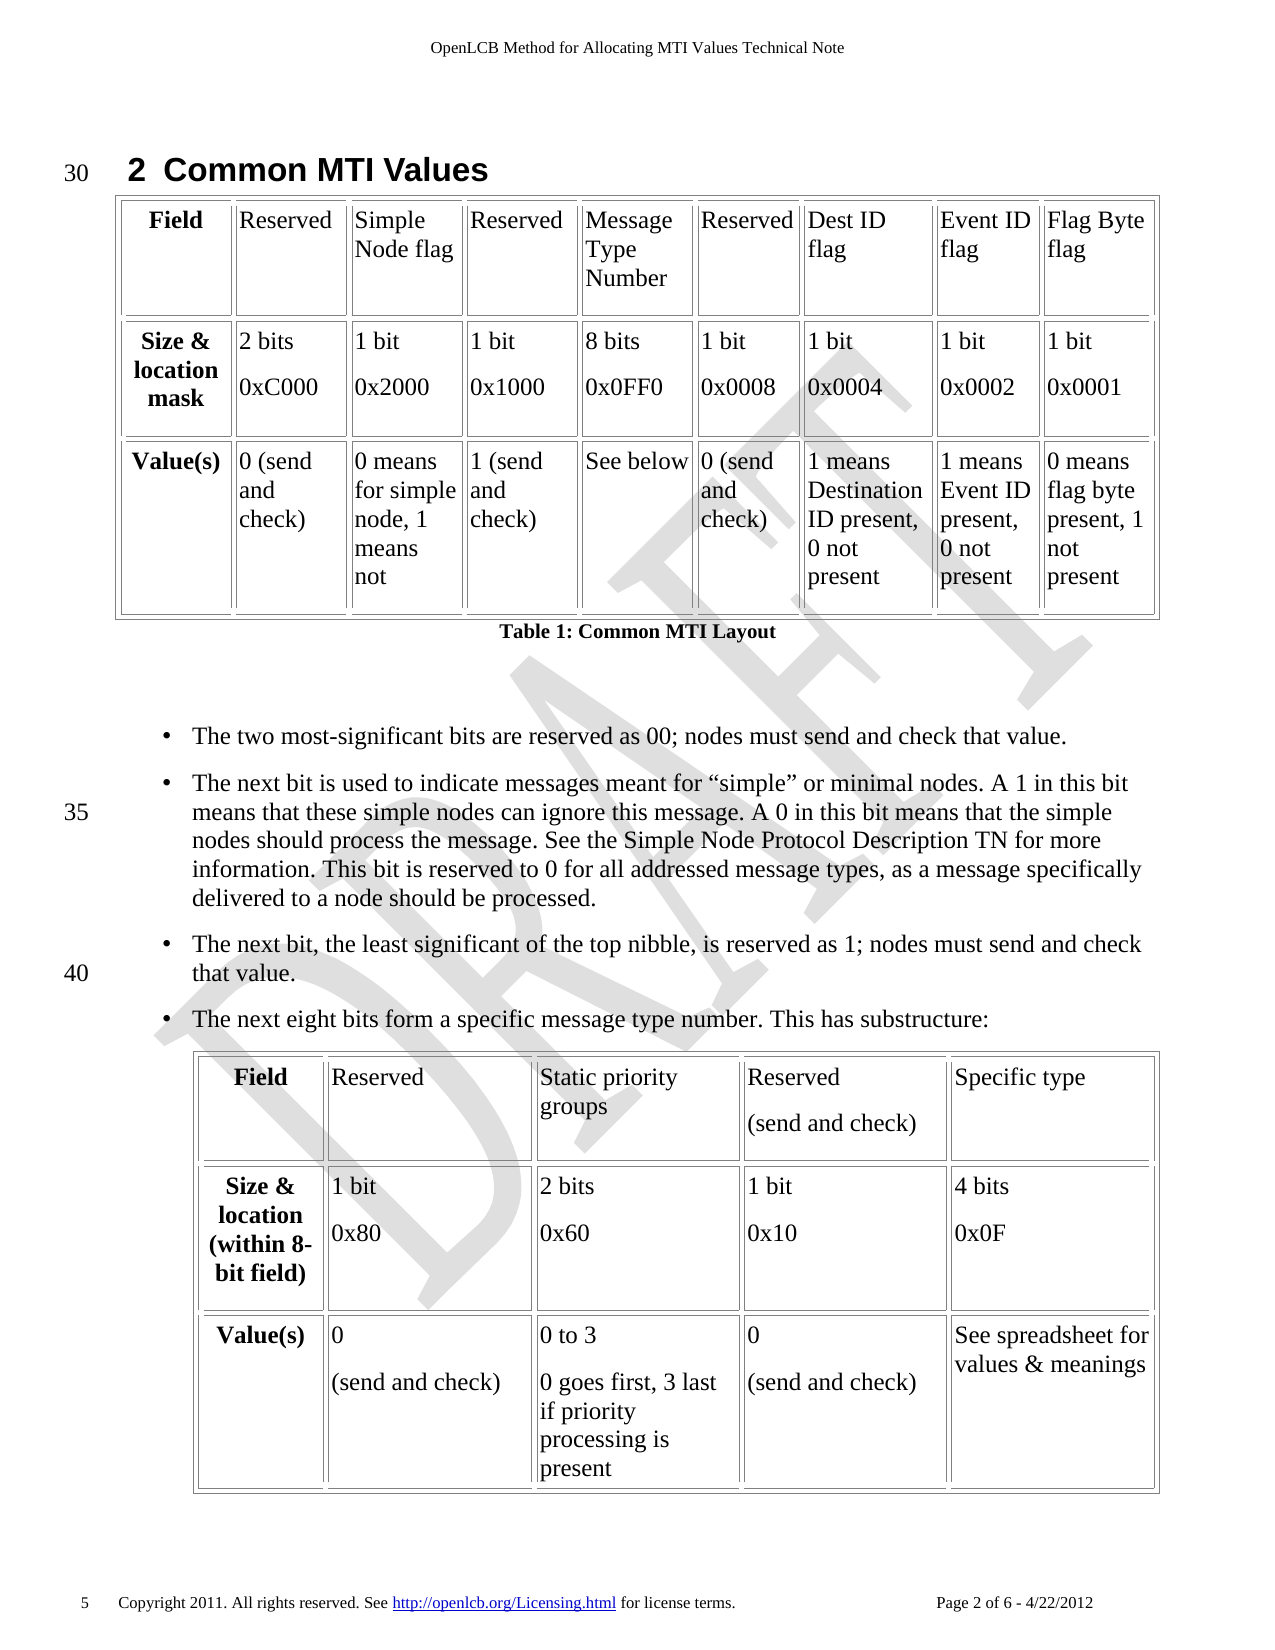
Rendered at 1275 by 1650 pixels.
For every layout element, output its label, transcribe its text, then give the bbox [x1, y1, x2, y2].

table_header Dest ID flag [802, 196, 934, 315]
table_cell 0 (send and check) [695, 436, 751, 493]
table_cell 1 bit 0x0001 [1041, 315, 1157, 436]
table_cell 1 means Event ID present, 0 not present [934, 436, 1041, 613]
list The next eight bits form a specific message type number. This has substructure: [510, 1004, 647, 1033]
table_header Field [199, 1057, 313, 1160]
table_header Field [196, 1052, 209, 1160]
table_cell 1 means Destination ID present, 0 not present [805, 444, 934, 613]
list The next eight bits form a specific message type number. This has substructure: [707, 1004, 1157, 1033]
list The next bit, the least significant of the top nibble, is reserved as 1; nodes must send and check that value. [543, 929, 721, 987]
list The next bit, the least significant of the top nibble, is reserved as 1; nodes must send and check that value. [435, 929, 515, 977]
table_header Event ID flag [934, 196, 1041, 315]
table_header Simple Node flag [349, 196, 464, 315]
table_cell 1 bit 0x0002 [934, 315, 1041, 436]
list The next eight bits form a specific message type number. This has substructure: [211, 1004, 385, 1033]
table_cell 2 bits 0xC000 [234, 315, 349, 436]
table_cell 0 (send and check) [234, 436, 349, 613]
table_cell 0 (send and check) [325, 1310, 534, 1487]
table_header Reserved (send and check) [741, 1052, 949, 1160]
table_cell 0 (send and check) [785, 437, 802, 597]
list The next bit is used to indicate messages meant for “simple” or minimal nodes. A 1 in this bit means that these simple nodes can ignore this message. A 0 in this bit means that the simple nodes should process the message. See the Simple Node Protocol Description TN for more information. This bit is reserved to 0 for all addressed message types, as a message specifically delivered to a node should be processed. [592, 768, 700, 847]
table_cell 1 bit 0x2000 [349, 315, 464, 436]
table_cell 0 (send and check) [699, 442, 800, 613]
table_cell 1 bit 0x0008 [695, 315, 802, 436]
list The next bit is used to indicate messages meant for “simple” or minimal nodes. A 1 in this bit means that these simple nodes can ignore this message. A 0 in this bit means that the simple nodes should process the message. See the Simple Node Protocol Description TN for more information. This bit is reserved to 0 for all addressed message types, as a message specifically delivered to a node should be processed. [162, 768, 672, 912]
table_header Reserved [464, 196, 580, 315]
text Table 1: Common MTI Layout [825, 620, 1004, 643]
list The next bit is used to indicate messages meant for “simple” or minimal nodes. A 1 in this bit means that these simple nodes can ignore this message. A 0 in this bit means that the simple nodes should process the message. See the Simple Node Protocol Description TN for more information. This bit is reserved to 0 for all addressed message types, as a message specifically delivered to a node should be processed. [670, 825, 816, 912]
list The next bit, the least significant of the top nibble, is reserved as 1; nodes must send and check that value. [162, 929, 450, 987]
list The next bit is used to indicate messages meant for “simple” or minimal nodes. A 1 in this bit means that these simple nodes can ignore this message. A 0 in this bit means that the simple nodes should process the message. See the Simple Node Protocol Description TN for more information. This bit is reserved to 0 for all addressed message types, as a message specifically delivered to a node should be processed. [366, 828, 511, 912]
table_header Reserved [234, 196, 349, 315]
table_header Reserved [695, 196, 802, 315]
table_cell 1 bit 0x80 [357, 1161, 490, 1166]
table_cell 1 bit 0x80 [519, 1160, 534, 1309]
table_cell 0 means flag byte present, 1 not present [1041, 436, 1157, 613]
table_cell 0 (send and check) [741, 1310, 949, 1487]
table_header Flag Byte flag [1041, 196, 1157, 315]
table_cell 1 bit 0x80 [431, 1167, 531, 1309]
table_cell 1 bit 0x0004 [802, 315, 934, 436]
table_cell 1 means Destination ID present, 0 not present [846, 442, 932, 528]
list The next eight bits form a specific message type number. This has substructure: [402, 1004, 496, 1033]
table_cell 1 bit 0x1000 [464, 315, 580, 436]
table_cell See below [580, 436, 695, 613]
table_cell 1 bit 0x10 [741, 1160, 949, 1309]
table_header Field [118, 196, 233, 315]
table_header Specific type [949, 1052, 1157, 1160]
list The next bit is used to indicate messages meant for “simple” or minimal nodes. A 1 in this bit means that these simple nodes can ignore this message. A 0 in this bit means that the simple nodes should process the message. See the Simple Node Protocol Description TN for more information. This bit is reserved to 0 for all addressed message types, as a message specifically delivered to a node should be processed. [698, 768, 1157, 912]
table_cell Value(s) [196, 1310, 325, 1487]
subtitle Common MTI Values [118, 150, 1157, 188]
list The next bit, the least significant of the top nibble, is reserved as 1; nodes must send and check that value. [705, 929, 1157, 987]
table_cell 8 bits 0x0FF0 [580, 315, 695, 436]
table_cell 1 bit 0x80 [363, 1167, 494, 1251]
table_header Static priority groups [538, 1052, 741, 1160]
list The two most-significant bits are reserved as 00; nodes must send and check that value. [628, 721, 810, 750]
text Table 1: Common MTI Layout [1024, 620, 1157, 643]
table_cell 2 bits 0x60 [534, 1160, 741, 1309]
table_cell 0 means for simple node, 1 means not [349, 436, 464, 613]
table_cell Value(s) [118, 436, 233, 613]
table_header Message Type Number [580, 196, 695, 315]
table_header [451, 1052, 519, 1056]
table_cell 0 to 3 0 goes first, 3 last if priority processing is present [534, 1310, 741, 1487]
table_cell See spreadsheet for values & meanings [949, 1310, 1157, 1487]
table_cell Size & location mask [118, 315, 233, 436]
list The two most-significant bits are reserved as 00; nodes must send and check that value. [824, 721, 1157, 750]
table_header Field [248, 1052, 325, 1129]
table_cell 4 bits 0x0F [949, 1160, 1157, 1309]
table_cell Size & location (within 8-bit field) [196, 1160, 323, 1309]
table_cell 1 means Destination ID present, 0 not present [841, 436, 934, 530]
text Table 1: Common MTI Layout [723, 620, 818, 643]
text Table 1: Common MTI Layout [118, 620, 703, 643]
table_cell 1 (send and check) [464, 436, 580, 613]
list The two most-significant bits are reserved as 00; nodes must send and check that value. [162, 721, 560, 750]
table_cell 1 bit 0x80 [329, 1176, 429, 1309]
table_header Reserved [325, 1052, 488, 1160]
table_header [456, 1057, 531, 1160]
